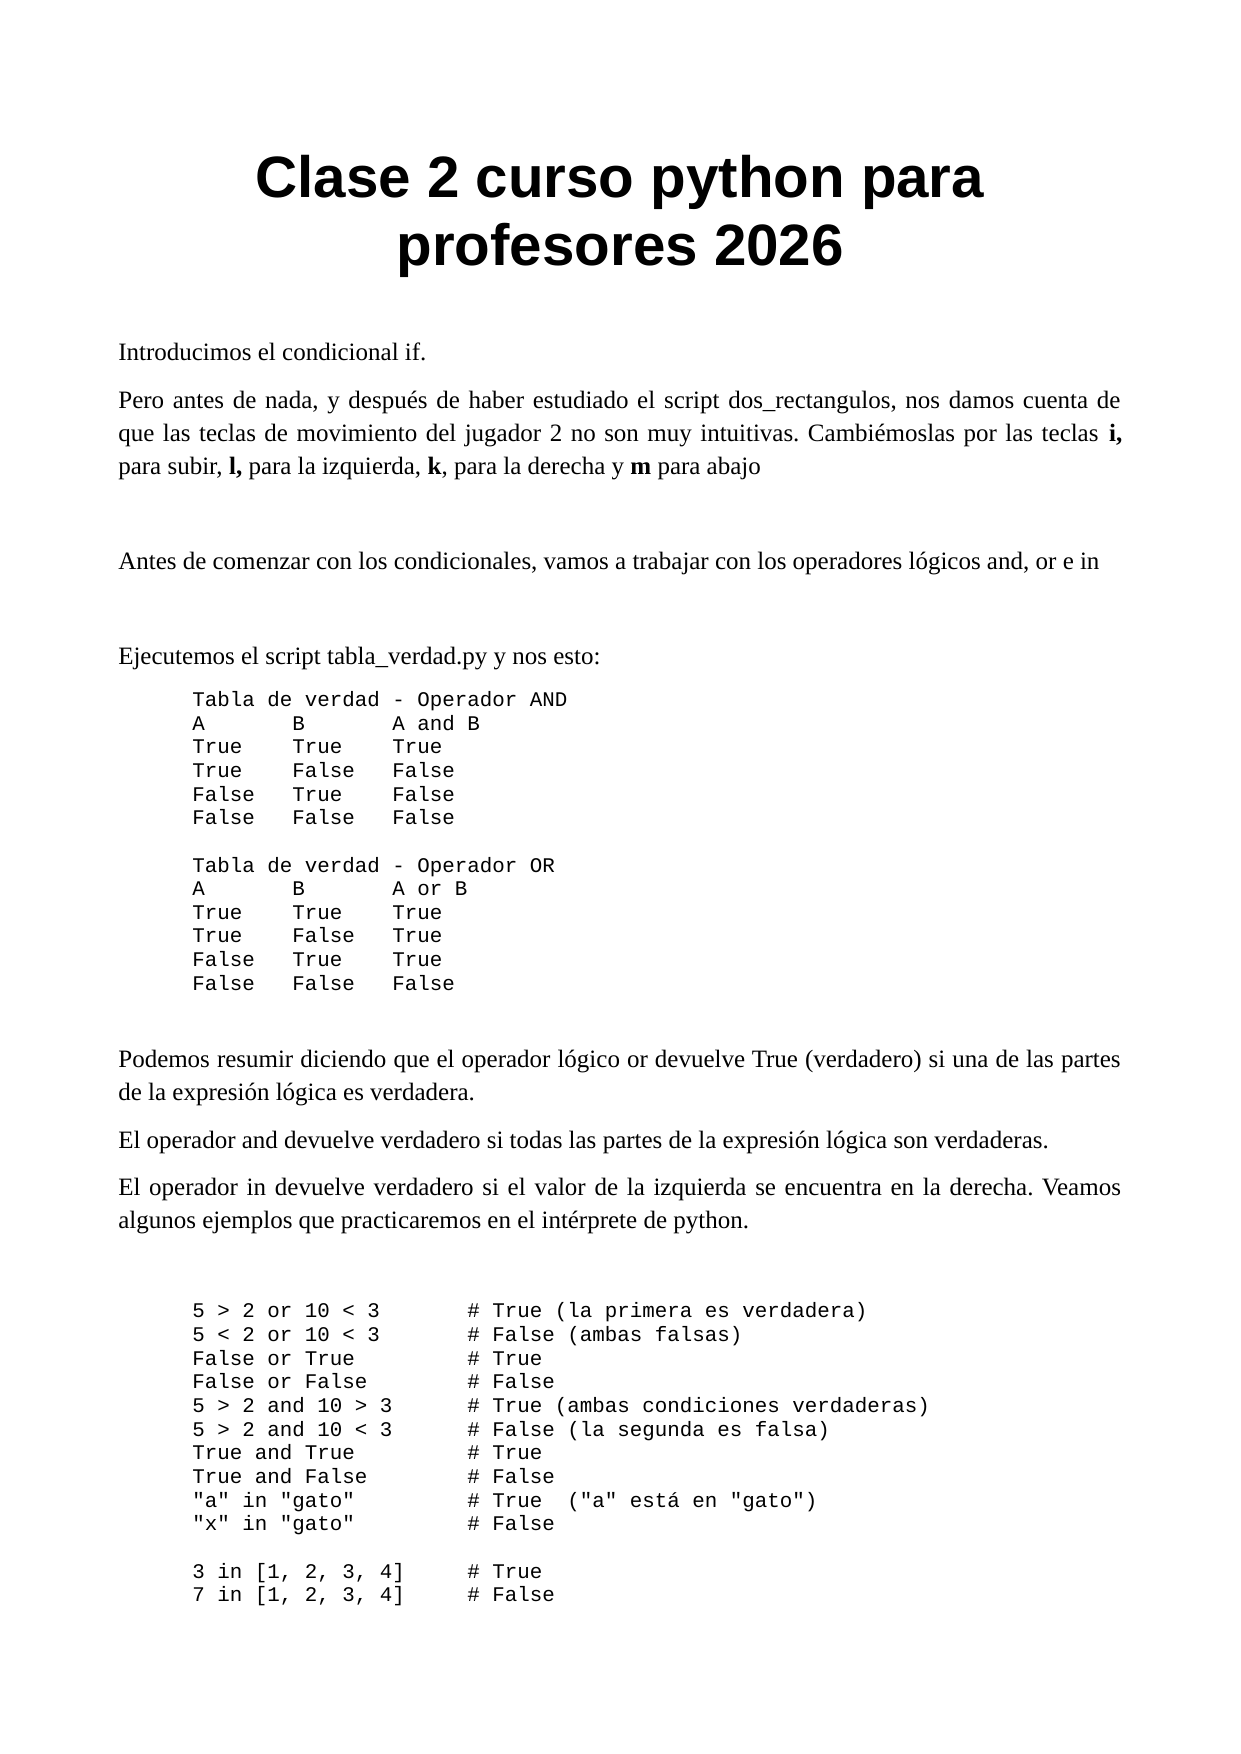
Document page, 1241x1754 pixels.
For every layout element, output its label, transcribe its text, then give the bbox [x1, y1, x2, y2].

text El operador in devuelve verdadero si el valor de la izquierda se encuentra en la derecha. Veamos algunos ejemplos que practicaremos en el intérprete de python. [118, 1172, 1122, 1234]
text Ejecutemos el script tabla_verdad.py y nos esto: [118, 641, 1122, 670]
text True False True [192, 926, 1122, 949]
text False False False [192, 973, 1122, 996]
text True and True # True [192, 1442, 1122, 1466]
text 7 in [1, 2, 3, 4] # False [192, 1584, 1122, 1608]
text Pero antes de nada, y después de haber estudiado el script dos_rectangulos, nos damos cuenta de que las teclas de movimiento del jugador 2 no son muy intuitivas. Cambiémoslas por las teclas i, para subir, l, para la izquierda, k, para la derecha y m para abajo [118, 385, 1122, 480]
text 5 > 2 and 10 < 3 # False (la segunda es falsa) [192, 1419, 1122, 1442]
text El operador and devuelve verdadero si todas las partes de la expresión lógica son verdaderas. [118, 1125, 1122, 1153]
text False or False # False [192, 1371, 1122, 1395]
text False or True # True [192, 1348, 1122, 1371]
text 5 > 2 and 10 > 3 # True (ambas condiciones verdaderas) [192, 1395, 1122, 1419]
text True and False # False [192, 1466, 1122, 1490]
text True False False [192, 760, 1122, 784]
text 5 < 2 or 10 < 3 # False (ambas falsas) [192, 1324, 1122, 1348]
title Clase 2 curso python para profesores 2026 [118, 143, 1122, 277]
text Antes de comenzar con los condicionales, vamos a trabajar con los operadores lógicos and, or e in [118, 546, 1122, 575]
text True True True [192, 902, 1122, 926]
text Tabla de verdad - Operador OR [192, 854, 1122, 878]
text False True True [192, 949, 1122, 973]
text False False False [192, 807, 1122, 831]
text 5 > 2 or 10 < 3 # True (la primera es verdadera) [192, 1301, 1122, 1324]
text "x" in "gato" # False [192, 1513, 1122, 1537]
text "a" in "gato" # True ("a" está en "gato") [192, 1490, 1122, 1513]
text Introducimos el condicional if. [118, 337, 1122, 366]
text Podemos resumir diciendo que el operador lógico or devuelve True (verdadero) si una de las partes de la expresión lógica es verdadera. [118, 1044, 1122, 1106]
text Tabla de verdad - Operador AND [192, 689, 1122, 713]
text False True False [192, 784, 1122, 807]
text A B A or B [192, 878, 1122, 902]
text A B A and B [192, 713, 1122, 736]
text 3 in [1, 2, 3, 4] # True [192, 1561, 1122, 1584]
text True True True [192, 736, 1122, 760]
